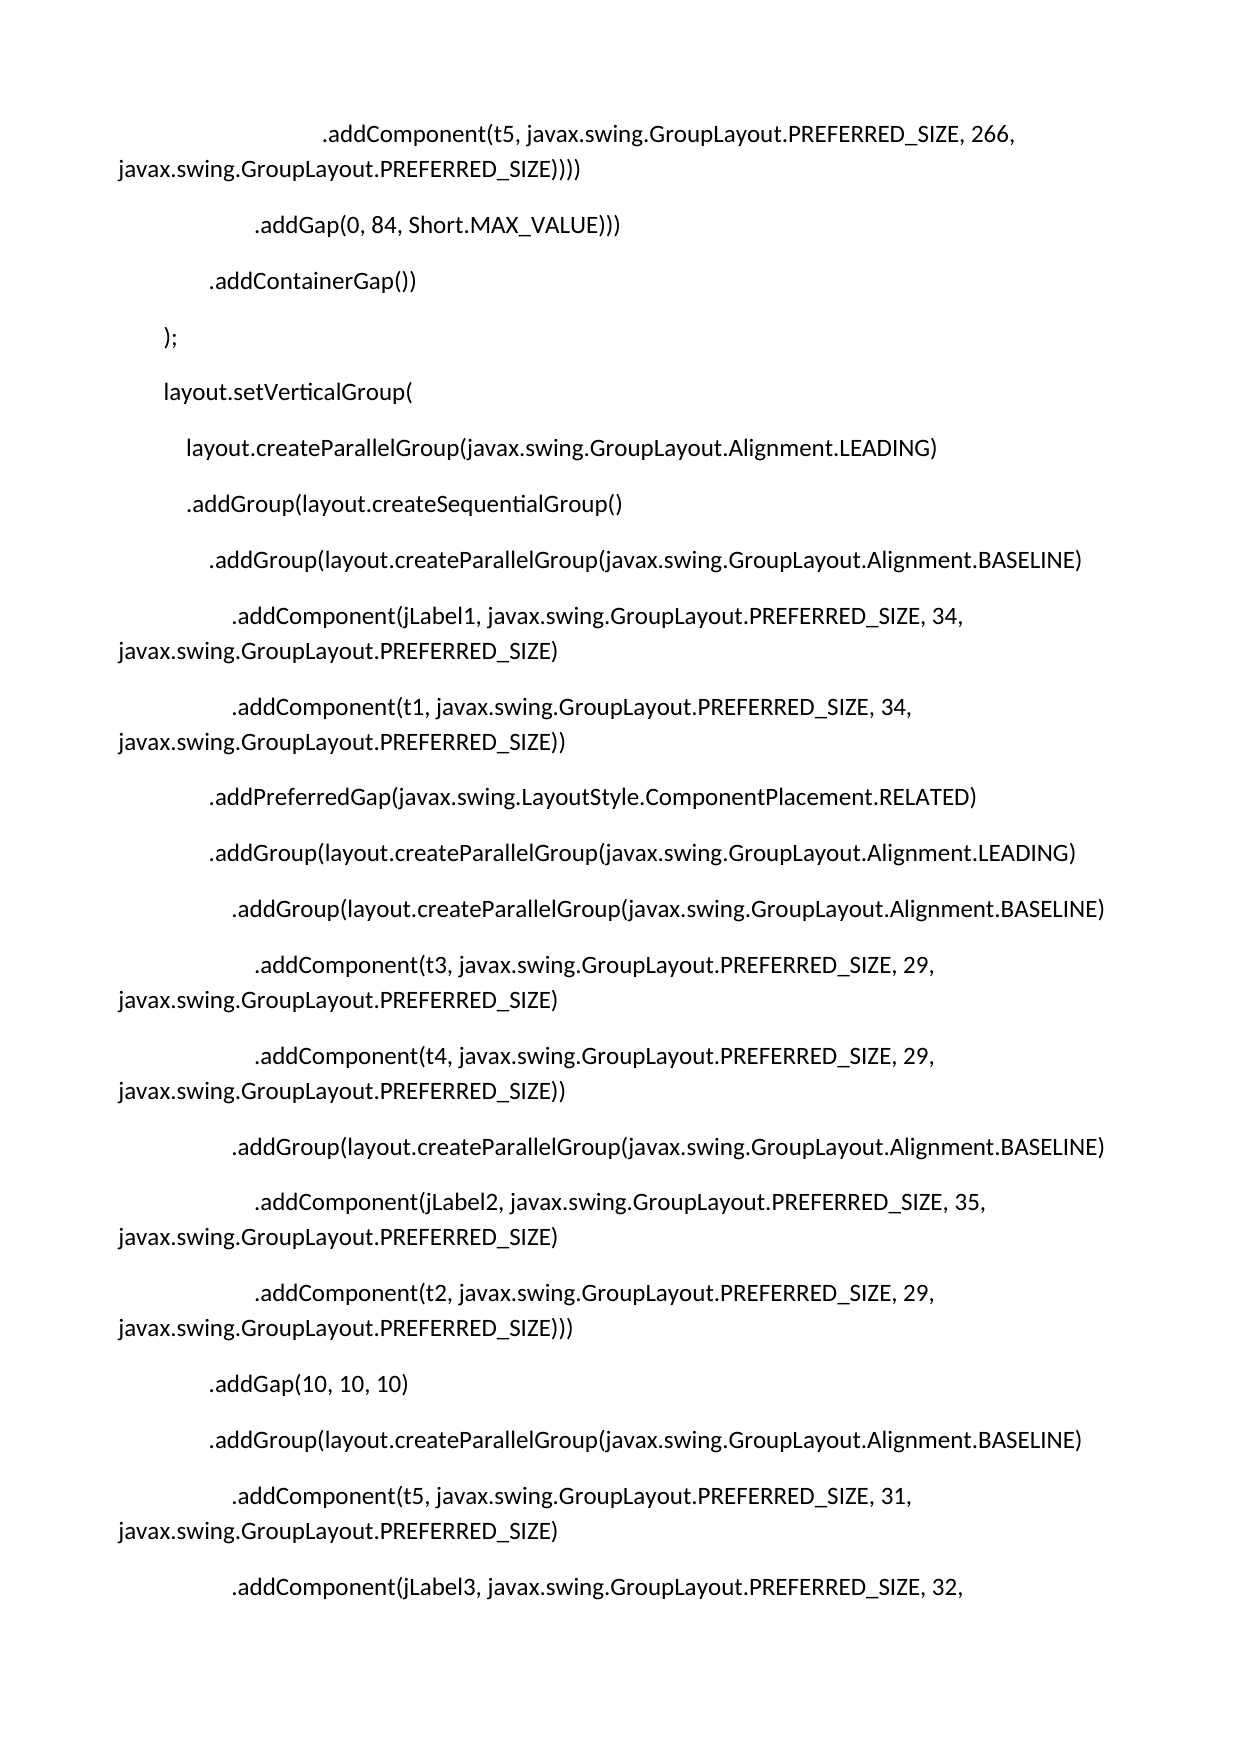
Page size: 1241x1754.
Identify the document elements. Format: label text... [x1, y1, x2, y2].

text .addComponent(t5, javax.swing.GroupLayout.PREFERRED_SIZE, 266, javax.swing.GroupLayout.PREFERRED_SIZE)))) [118, 118, 1122, 184]
text .addComponent(t2, javax.swing.GroupLayout.PREFERRED_SIZE, 29, javax.swing.GroupLayout.PREFERRED_SIZE))) [118, 1277, 1122, 1343]
text .addGroup(layout.createParallelGroup(javax.swing.GroupLayout.Alignment.BASELINE) [118, 893, 1122, 924]
text .addGroup(layout.createParallelGroup(javax.swing.GroupLayout.Alignment.LEADING) [118, 837, 1122, 868]
text ); [118, 321, 1122, 351]
text .addComponent(jLabel2, javax.swing.GroupLayout.PREFERRED_SIZE, 35, javax.swing.GroupLayout.PREFERRED_SIZE) [118, 1186, 1122, 1252]
text .addGroup(layout.createParallelGroup(javax.swing.GroupLayout.Alignment.BASELINE) [118, 1424, 1122, 1454]
text .addComponent(t3, javax.swing.GroupLayout.PREFERRED_SIZE, 29, javax.swing.GroupLayout.PREFERRED_SIZE) [118, 949, 1122, 1014]
text layout.createParallelGroup(javax.swing.GroupLayout.Alignment.LEADING) [118, 432, 1122, 463]
text .addComponent(t1, javax.swing.GroupLayout.PREFERRED_SIZE, 34, javax.swing.GroupLayout.PREFERRED_SIZE)) [118, 691, 1122, 756]
text .addComponent(t4, javax.swing.GroupLayout.PREFERRED_SIZE, 29, javax.swing.GroupLayout.PREFERRED_SIZE)) [118, 1040, 1122, 1105]
text .addGroup(layout.createSequentialGroup() [118, 488, 1122, 519]
text .addComponent(jLabel1, javax.swing.GroupLayout.PREFERRED_SIZE, 34, javax.swing.GroupLayout.PREFERRED_SIZE) [118, 600, 1122, 665]
text layout.setVerticalGroup( [118, 376, 1122, 407]
text .addComponent(jLabel3, javax.swing.GroupLayout.PREFERRED_SIZE, 32, [118, 1571, 1122, 1601]
text .addContainerGap()) [118, 265, 1122, 295]
text .addGap(10, 10, 10) [118, 1368, 1122, 1399]
text .addGroup(layout.createParallelGroup(javax.swing.GroupLayout.Alignment.BASELINE) [118, 1131, 1122, 1161]
text .addPreferredGap(javax.swing.LayoutStyle.ComponentPlacement.RELATED) [118, 781, 1122, 812]
text .addComponent(t5, javax.swing.GroupLayout.PREFERRED_SIZE, 31, javax.swing.GroupLayout.PREFERRED_SIZE) [118, 1480, 1122, 1545]
text .addGap(0, 84, Short.MAX_VALUE))) [118, 209, 1122, 239]
text .addGroup(layout.createParallelGroup(javax.swing.GroupLayout.Alignment.BASELINE) [118, 544, 1122, 574]
